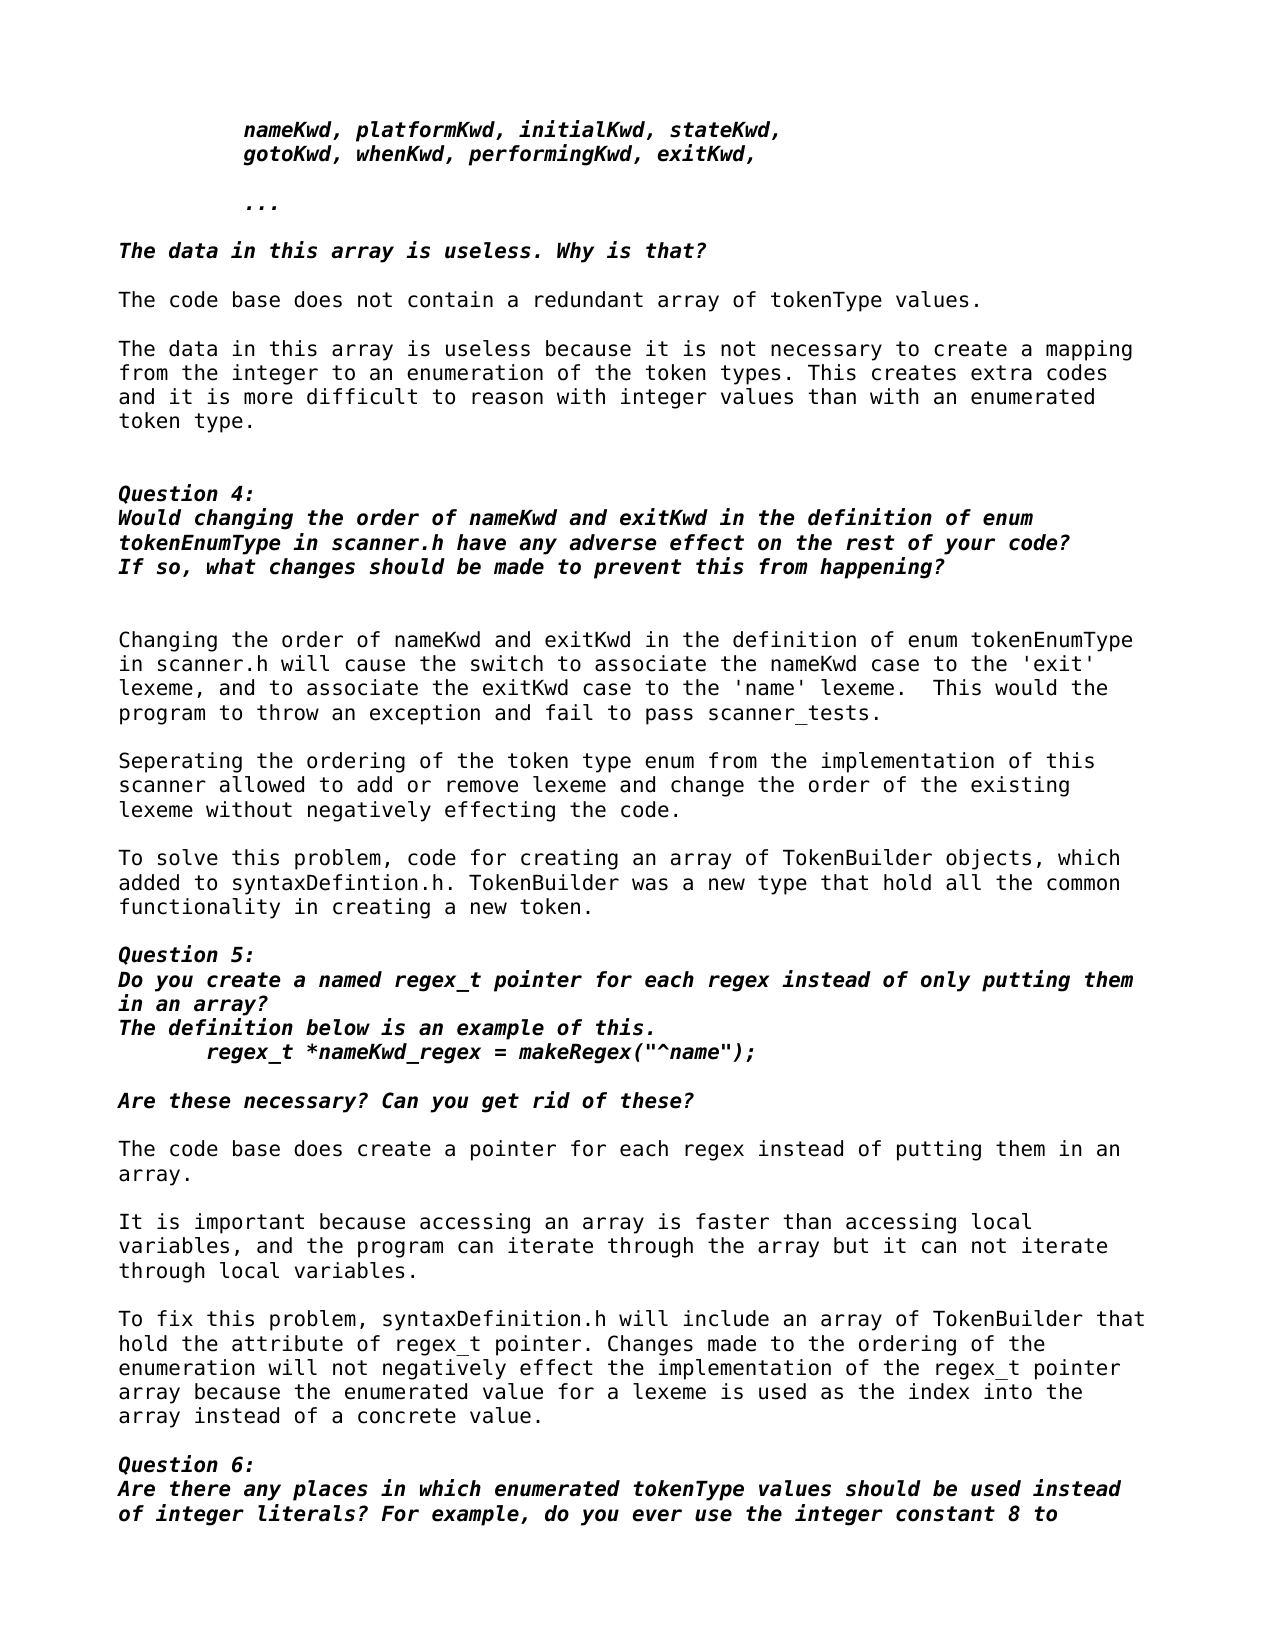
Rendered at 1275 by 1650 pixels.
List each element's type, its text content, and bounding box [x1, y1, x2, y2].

text The code base does not contain a redundant array of tokenType values. [118, 288, 1157, 312]
text The code base does create a pointer for each regex instead of putting them in an array. [118, 1137, 1157, 1186]
text Question 6: [118, 1453, 1157, 1477]
text To fix this problem, syntaxDefinition.h will include an array of TokenBuilder that hold the attribute of regex_t pointer. Changes made to the ordering of the enumeration will not negatively effect the implementation of the regex_t pointer array because the enumerated value for a lexeme is used as the index into the array instead of a concrete value. [118, 1307, 1157, 1429]
text regex_t *nameKwd_regex = makeRegex("^name"); [118, 1040, 1157, 1065]
text Are these necessary? Can you get rid of these? [118, 1089, 1157, 1113]
text Question 5: [118, 943, 1157, 968]
text It is important because accessing an array is faster than accessing local variables, and the program can iterate through the array but it can not iterate through local variables. [118, 1210, 1157, 1283]
text Do you create a named regex_t pointer for each regex instead of only putting them in an array? [118, 968, 1157, 1016]
text If so, what changes should be made to prevent this from happening? [118, 555, 1157, 579]
text The data in this array is useless because it is not necessary to create a mapping from the integer to an enumeration of the token types. This creates extra codes and it is more difficult to reason with integer values than with an enumerated token type. [118, 337, 1157, 434]
text nameKwd, platformKwd, initialKwd, stateKwd, [118, 118, 1157, 142]
text ... [118, 191, 1157, 215]
text The definition below is an example of this. [118, 1016, 1157, 1040]
text Seperating the ordering of the token type enum from the implementation of this scanner allowed to add or remove lexeme and change the order of the existing lexeme without negatively effecting the code. [118, 749, 1157, 822]
text gotoKwd, whenKwd, performingKwd, exitKwd, [118, 142, 1157, 167]
text Would changing the order of nameKwd and exitKwd in the definition of enum tokenEnumType in scanner.h have any adverse effect on the rest of your code? [118, 506, 1157, 555]
text Question 4: [118, 482, 1157, 506]
text The data in this array is useless. Why is that? [118, 239, 1157, 264]
text Are there any places in which enumerated tokenType values should be used instead of integer literals? For example, do you ever use the integer constant 8 to [118, 1477, 1157, 1526]
text Changing the order of nameKwd and exitKwd in the definition of enum tokenEnumType in scanner.h will cause the switch to associate the nameKwd case to the 'exit' lexeme, and to associate the exitKwd case to the 'name' lexeme. This would the program to throw an exception and fail to pass scanner_tests. [118, 628, 1157, 725]
text To solve this problem, code for creating an array of TokenBuilder objects, which added to syntaxDefintion.h. TokenBuilder was a new type that hold all the common functionality in creating a new token. [118, 846, 1157, 919]
